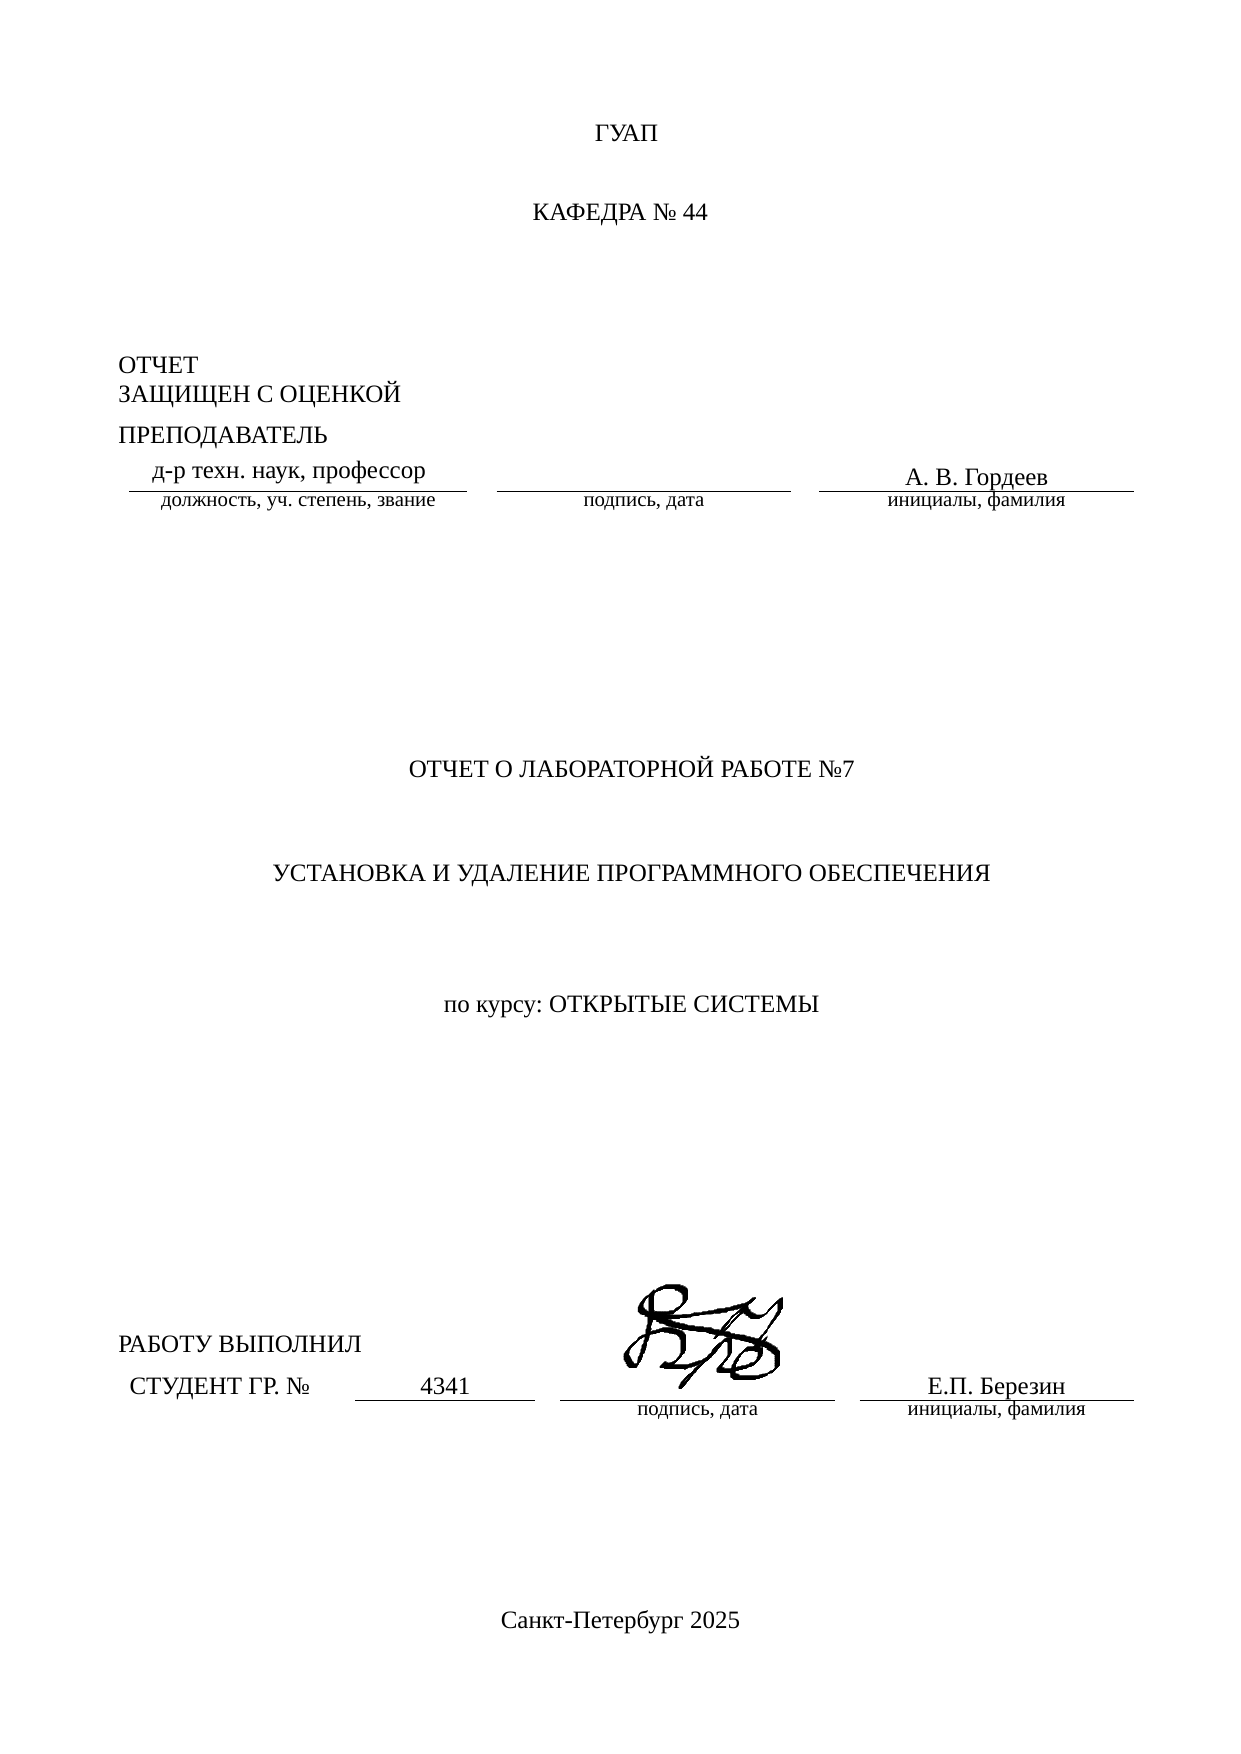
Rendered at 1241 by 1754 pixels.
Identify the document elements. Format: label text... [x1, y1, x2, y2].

table_header ОТЧЕТ О ЛАБОРАТОРНОЙ РАБОТЕ №7 [129, 654, 1133, 783]
table_header [791, 449, 819, 491]
table_cell УСТАНОВКА И УДАЛЕНИЕ ПРОГРАММНОГО ОБЕСПЕЧЕНИЯ [129, 783, 1133, 977]
text ГУАП [118, 118, 1122, 147]
table_cell [129, 1072, 1133, 1101]
table_header [467, 449, 497, 491]
table_cell [535, 1400, 560, 1419]
picture [619, 1277, 786, 1393]
table_cell [129, 1018, 1133, 1072]
text [786, 1329, 1122, 1358]
table_cell подпись, дата [497, 492, 791, 510]
table_cell инициалы, фамилия [1015, 1401, 1133, 1419]
text РАБОТУ ВЫПОЛНИЛ [118, 1329, 619, 1358]
table_cell [355, 1401, 535, 1419]
table_cell [791, 491, 819, 510]
table_cell должность, уч. степень, звание [129, 492, 467, 510]
table_cell [835, 1400, 859, 1419]
table_header [560, 1358, 835, 1399]
text КАФЕДРА № 44 [118, 197, 1122, 226]
table_header А. В. Гордеев [819, 449, 1133, 491]
table_header [835, 1358, 859, 1399]
table_header СТУДЕНТ ГР. № [129, 1358, 355, 1399]
text Санкт-Петербург 2025 [118, 1605, 1122, 1634]
table_header 4341 [355, 1358, 535, 1399]
table_cell инициалы, фамилия [819, 492, 993, 510]
table_cell [467, 491, 497, 510]
table_cell [129, 1400, 355, 1419]
table_cell инициалы, фамилия [860, 1401, 1013, 1419]
table_header Е.П. Березин [860, 1358, 1133, 1399]
table_header [497, 449, 791, 491]
table_header [535, 1358, 560, 1399]
table_header д-р техн. наук, профессор [129, 449, 467, 491]
text ОТЧЕТ ЗАЩИЩЕН С ОЦЕНКОЙ [118, 351, 1122, 408]
table_cell инициалы, фамилия [995, 492, 1133, 510]
table_cell по курсу: ОТКРЫТЫЕ СИСТЕМЫ [129, 977, 1133, 1018]
table_cell подпись, дата [560, 1401, 835, 1419]
text ПРЕПОДАВАТЕЛЬ [118, 421, 1122, 449]
